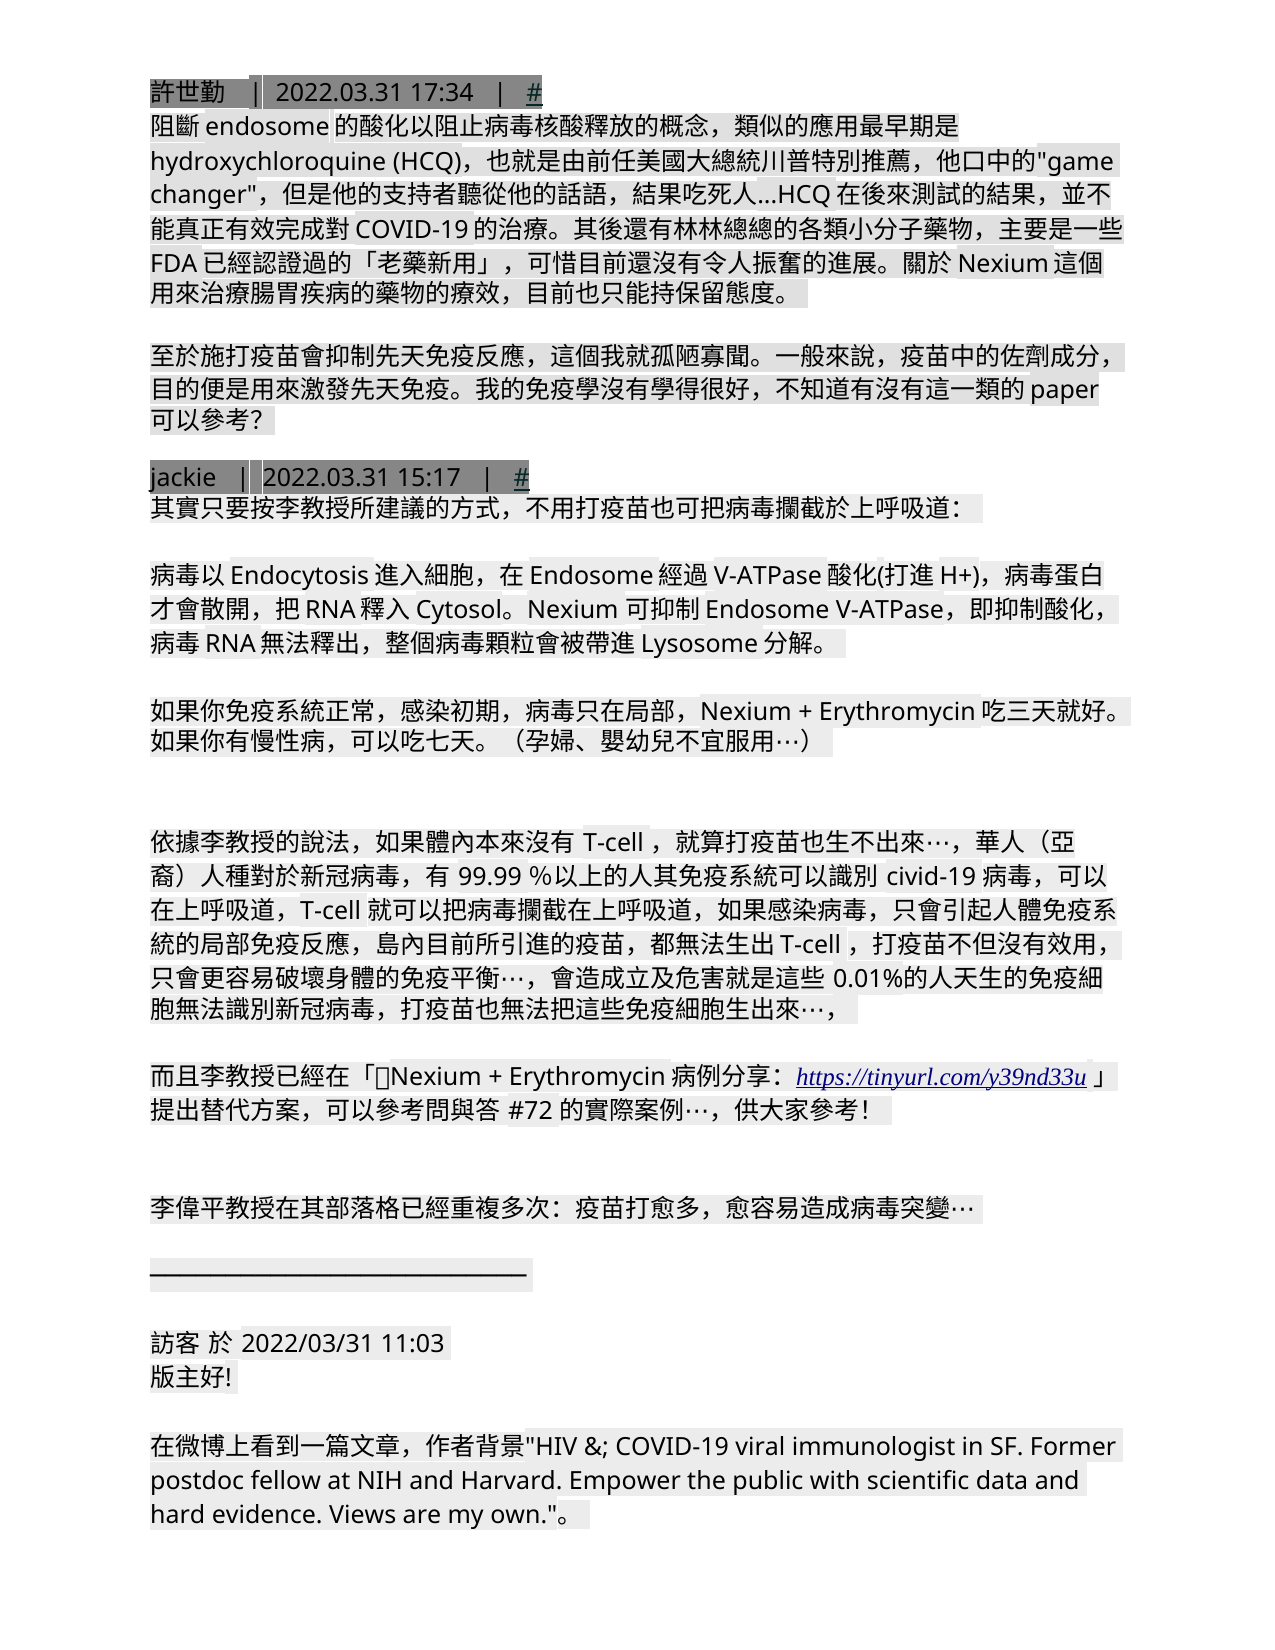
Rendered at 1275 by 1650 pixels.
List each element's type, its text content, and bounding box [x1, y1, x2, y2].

text 許世勤 | 2022.03.31 17:34 | # [150, 75, 1125, 109]
text 其實只要按李教授所建議的方式，不用打疫苗也可把病毒攔截於上呼吸道： 病毒以Endocytosis進入細胞，在Endosome經過V-ATPase酸化(打進H+)，病毒蛋白才會散開，把RNA釋入Cytosol。Nexium 可抑制Endosome V-ATPase，即抑制酸化，病毒RNA無法釋出，整個病毒顆粒會被帶進Lysosome分解。 如果你免疫系統正常，感染初期，病毒只在局部，Nexium + Erythromycin吃三天就好。如果你有慢性病，可以吃七天。（孕婦、嬰幼兒不宜服用⋯） 依據李教授的說法，如果體內本來沒有 T-cell ，就算打疫苗也生不出來⋯，華人（亞裔）人種對於新冠病毒，有 99.99 ％以上的人其免疫系統可以識別 civid-19 病毒，可以在上呼吸道，T-cell 就可以把病毒攔截在上呼吸道，如果感染病毒，只會引起人體免疫系統的局部免疫反應，島內目前所引進的疫苗，都無法生出T-cell ，打疫苗不但沒有效用，只會更容易破壞身體的免疫平衡⋯，會造成立及危害就是這些 0.01%的人天生的免疫細胞無法識別新冠病毒，打疫苗也無法把這些免疫細胞生出來⋯， 而且李教授已經在「🔵Nexium + Erythromycin病例分享：https://tinyurl.com/y39nd33u 」提出替代方案，可以參考問與答 #72 的實際案例⋯，供大家參考！ 李偉平教授在其部落格已經重複多次：疫苗打愈多，愈容易造成病毒突變⋯ ───────────────────────── 訪客 於 2022/03/31 11:03 版主好! 在微博上看到一篇文章，作者背景"HIV &; COVID-19 viral immunologist in SF. Former postdoc fellow at NIH and Harvard. Empower the public with scientific data and hard evidence. Views are my own."。 以下是他關於Ba.2的文章，也想請問版主的看法，謝謝! --文章轉貼-- 我理解更多人关心政策，因为我一讨论病毒学许多人就用政策回应我，但从病毒学和流行病学角度考虑，Omicron BA.2（奥米克戎）已经不是同一种病毒了，这对于所有处于疫情之中的大众而言，都是个关键信息。知己知彼，百战不殆。忽视病毒的本身属性的防疫战斗是盲目的。 我从11月底开始研究Omicron病毒学和免疫学，已经研究了整整4个月，我还转评了几百篇Omicron的顶级期刊文献。虽然从病毒学分类角度这么说不严谨，毕竟目前的5种VOC突变株都是SARS-CoV-2 B.1谱系病毒，但我们从实验设计角度都认为Omicron这个病毒和其他SARS-CoV-2已经完全不是同一种病毒，因为它的病毒特性尤其决定其感染和传播能力的S蛋白特征、血清学特征及免疫逃逸、传播能力、致病性、临床表现和流行病学特征已经和2020年初武汉流行的新型冠状病毒SARS-CoV-2野生型完全不同了。 就像我上条微博中说的，Sutter Health估计Omicron传播系数R0=7.0，因而推算出BA.2的R0高达9.1，而野生型R0=2.79。R0=9.1意味着在无防疫措施的情况下，一个人可以传播给9个人，结合潜伏期3天，倍增时间（doubling time）2-3.3天，因此无疫情防控措施该突变株可见指数型增长。但目前上海和全国的增长被没有呈现指数型增长，说明在防疫措施和各种因素的作用下，病毒实际传播系数Rt很低。因此从这个角度来看上海和全国的防疫措施都是奏效的。 我说Omicron已经是一种新病毒，是因为BA.1 R0=7.0，使Omicron的传播系数达到了高传染性的腮腺炎的水平。但是腮腺炎疫苗接种可以起到持久免疫的作用，而Omicron却可以发生免疫逃逸，它和疫苗所使用的SARS-CoV-2原始野生型的血清学特征完全是截然不同的两个病毒，这是因为Omicron S蛋白上有32个突变。所以Omicron相较于原始野生型，相当于发生了抗原漂移（antigen drift）的两种不同血清型的流感病毒。 Omicron在很多国家引起的主要是无症状感染，在南非85.3%感染是无症状感染；在疫苗接种率较高的英国其病死率已经低于流感（微博正文），而两年前，SARS-CoV-2原始野生型造成的病死率是流感的34-68倍（微博正文）。另外Omicron具有明显的鼻嗜性，缺乏肺嗜性。因此，这些再次印证了虽然Omicron和SARS-CoV-2原始野生型，引起的是两种不同疾病。 所以上条微博中，认为对待R0=2.79和9.1，病死率差距几十倍的两种病毒采取同样的公共卫生方法显然是没有看到敌我两方中敌方的发展和变化。虽然上文中我说目前的公共卫生方法奏效，但随着R0上升，它的代价也越来越高。另外我之前说过，严格的lockdown方法应对R0超过9的病毒会遇到挑战，这种方法会使病毒感染者数量不会出现指数型激增，但也不会迅速形成免疫屏障从而出现拐点，因此这种日增感染会持续。 最后，疫情已经进入第三年了，还是希望很多大家能记住一些流行病学基本概念比如R0，从而对疫情有自己的判断。而不是仅仅看了更多公众号和微博的疫情相关时政文章。 Science is to empower the public, misinformation is to drive a wedge within the public — 子陵在听歌 ─────────── RNA editing對大多數醫師及防疫專家都是陌生的概念。版主認為Omicron "主要" 來自SARS-CoV-2 "原始野生型" 經由人類細胞RNA editing的作用衍生出來。如果人類沒打新冠疫苗，Omicron對大多數人類可能在Innate immunity (Natural antibody + NK cell) 階段就被清除。打疫苗降低Innate immunity，造成Innate immunity不易清除Omicron病毒，於是如上文所述，Omicron傳播速度(R0>7)較原始病毒(R0=2.8)快。對華人而言，版主推測 Omicron 的特性如下： 1. Omicron對沒打疫苗的人是非致病病毒，Innate immunity即可清除。 2. Omicron對打過疫苗的人仍有致病性，因為病毒會穿越Innate immunity，CTL必須接招，天生沒有抗新冠CTL的人，容易引發肺炎重症；老人抗新冠CTL若降低(或因打疫苗而降低)，感染Omicron也容易引發肺炎重症。 以上1. 2. 可解釋香港新冠疫情造成死亡人數已大於總人口的0.1%。武漢及萬華的死亡率是0.04%。 Innate immunity就像水一般重要，重要到你每天喝水卻不知水很重要！你不常生病，是因為Innate immunity讓你遠離身旁的細菌與病毒。 打新冠疫苗會降低Innate immunity： https://wleemc.pixnet.net/blog/post/121344170 wleemc 於 2022/03/31 12:39 回覆 https://tinyurl.com/mv4mdcya ───────────────────────── [150, 494, 1125, 1564]
text jackie | 2022.03.31 15:17 | # [150, 460, 1125, 494]
text 阻斷endosome的酸化以阻止病毒核酸釋放的概念，類似的應用最早期是hydroxychloroquine (HCQ)，也就是由前任美國大總統川普特別推薦，他口中的"game changer"，但是他的支持者聽從他的話語，結果吃死人...HCQ在後來測試的結果，並不能真正有效完成對COVID-19的治療。其後還有林林總總的各類小分子藥物，主要是一些FDA已經認證過的「老藥新用」，可惜目前還沒有令人振奮的進展。關於Nexium這個用來治療腸胃疾病的藥物的療效，目前也只能持保留態度。 至於施打疫苗會抑制先天免疫反應，這個我就孤陋寡聞。一般來說，疫苗中的佐劑成分，目的便是用來激發先天免疫。我的免疫學沒有學得很好，不知道有沒有這一類的paper可以參考？ [150, 109, 1125, 435]
